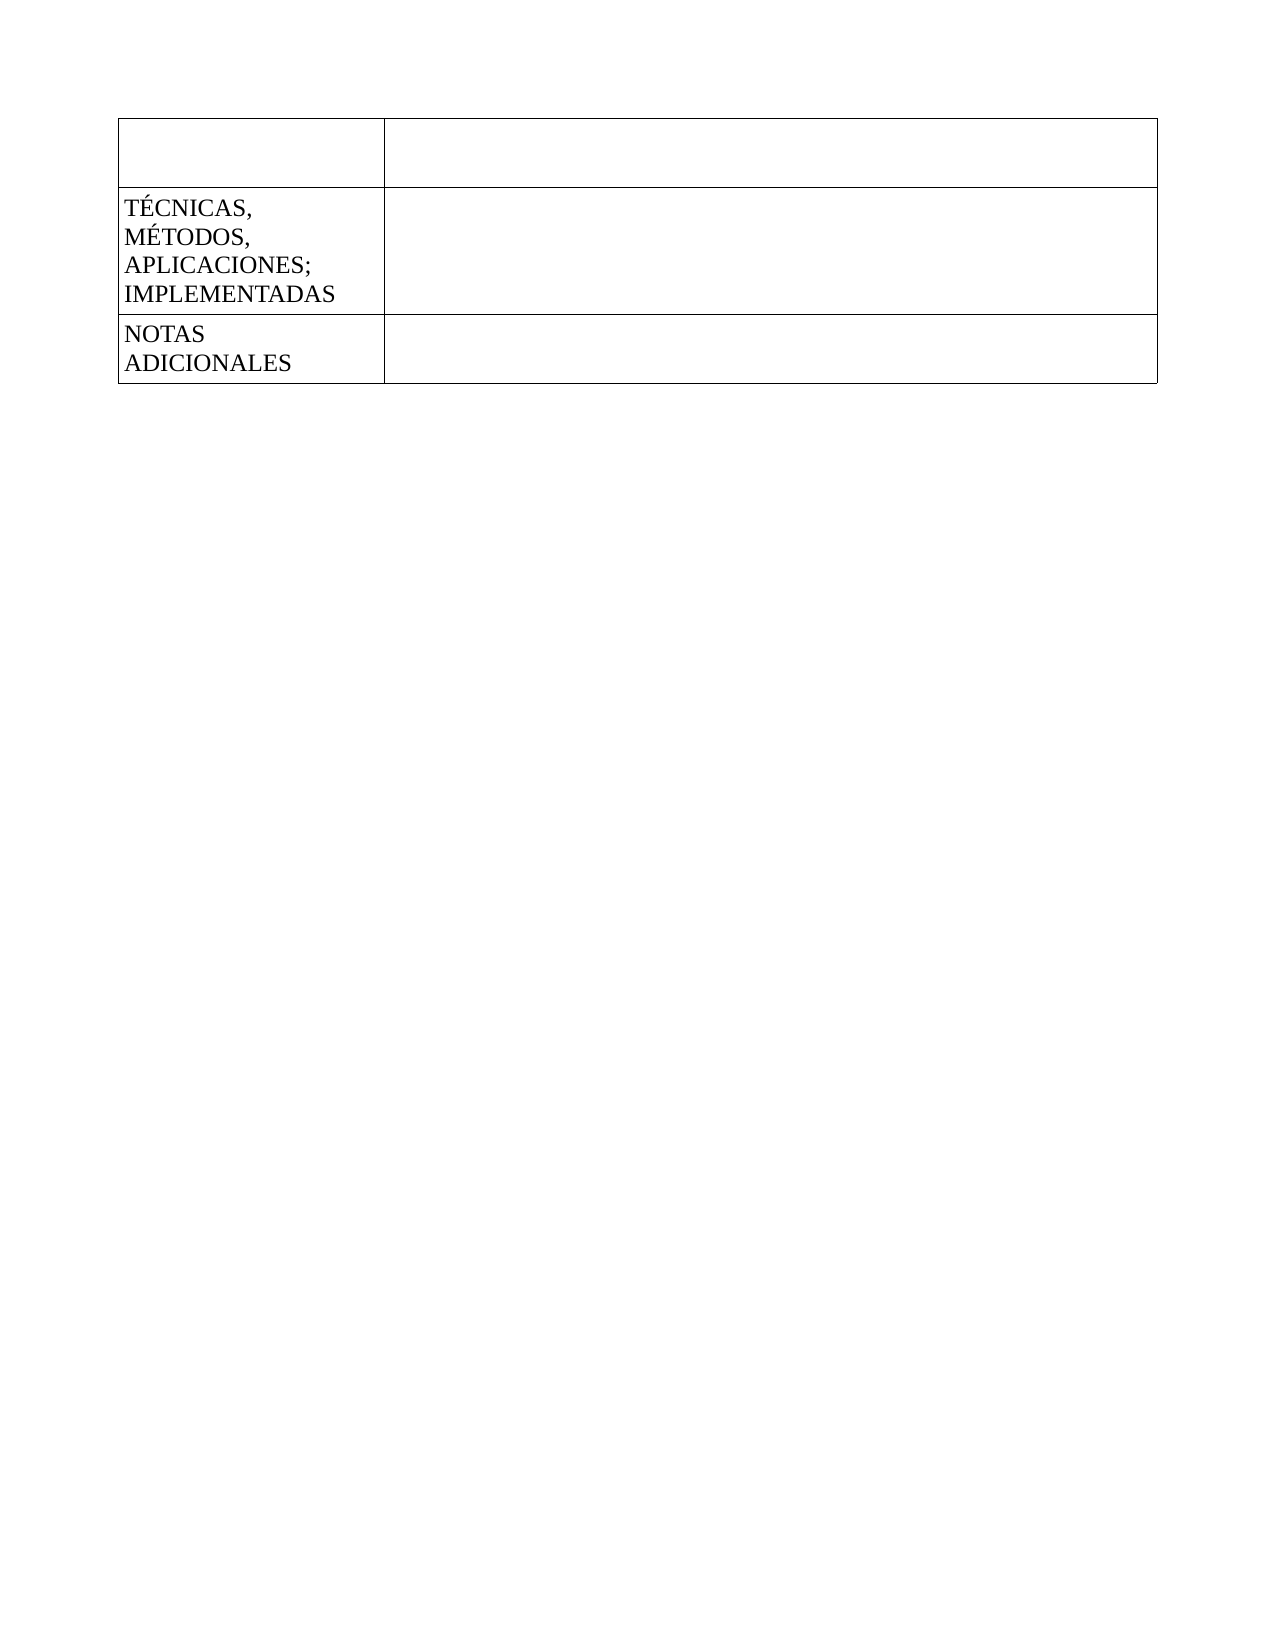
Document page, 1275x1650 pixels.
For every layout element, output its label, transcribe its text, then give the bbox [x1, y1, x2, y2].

table_cell [385, 188, 1157, 314]
table_cell [119, 119, 384, 187]
table_cell [385, 315, 1157, 383]
table_cell NOTAS ADICIONALES [119, 315, 384, 383]
table_cell [385, 119, 1157, 187]
table_cell TÉCNICAS, MÉTODOS, APLICACIONES; IMPLEMENTADAS [119, 188, 384, 314]
